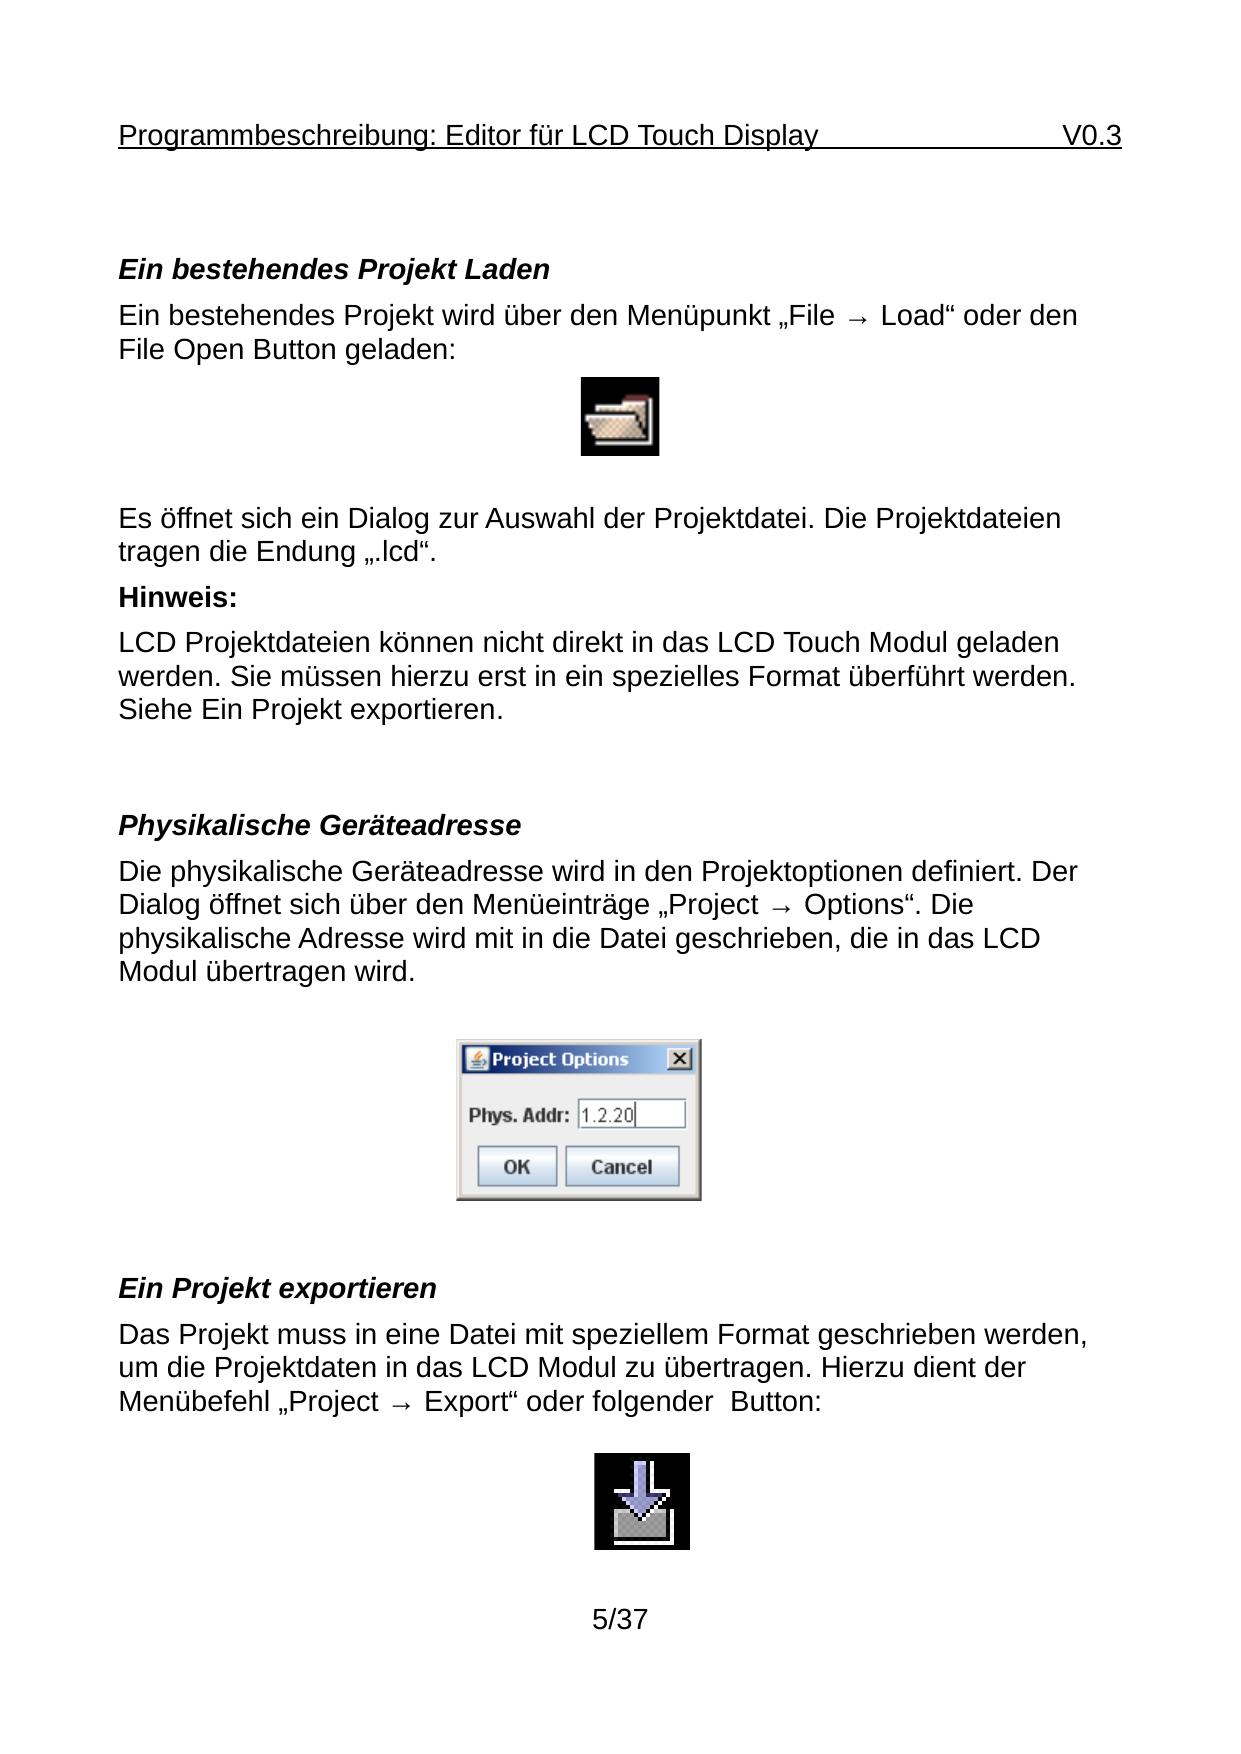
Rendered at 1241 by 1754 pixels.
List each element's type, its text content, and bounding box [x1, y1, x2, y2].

text Es öffnet sich ein Dialog zur Auswahl der Projektdatei. Die Projektdateien tragen die Endung „.lcd“. [118, 501, 1122, 568]
text Das Projekt muss in eine Datei mit speziellem Format geschrieben werden, um die Projektdaten in das LCD Modul zu übertragen. Hierzu dient der Menübefehl „Project → Export“ oder folgender Button: [118, 1317, 1122, 1417]
subtitle Physikalische Geräteadresse [118, 808, 1122, 841]
text LCD Projektdateien können nicht direkt in das LCD Touch Modul geladen werden. Sie müssen hierzu erst in ein spezielles Format überführt werden. Siehe Ein Projekt exportieren. [118, 625, 1122, 726]
picture [594, 1453, 690, 1550]
picture [580, 377, 660, 456]
text Ein bestehendes Projekt wird über den Menüpunkt „File → Load“ oder den File Open Button geladen: [118, 298, 1122, 365]
subtitle Ein bestehendes Projekt Laden [118, 252, 1122, 286]
picture [456, 1039, 702, 1201]
subtitle Ein Projekt exportieren [118, 1271, 1122, 1304]
text Die physikalische Geräteadresse wird in den Projektoptionen definiert. Der Dialog öffnet sich über den Menüeinträge „Project → Options“. Die physikalische Adresse wird mit in die Datei geschrieben, die in das LCD Modul übertragen wird. [118, 854, 1122, 988]
text Hinweis: [118, 580, 1122, 613]
